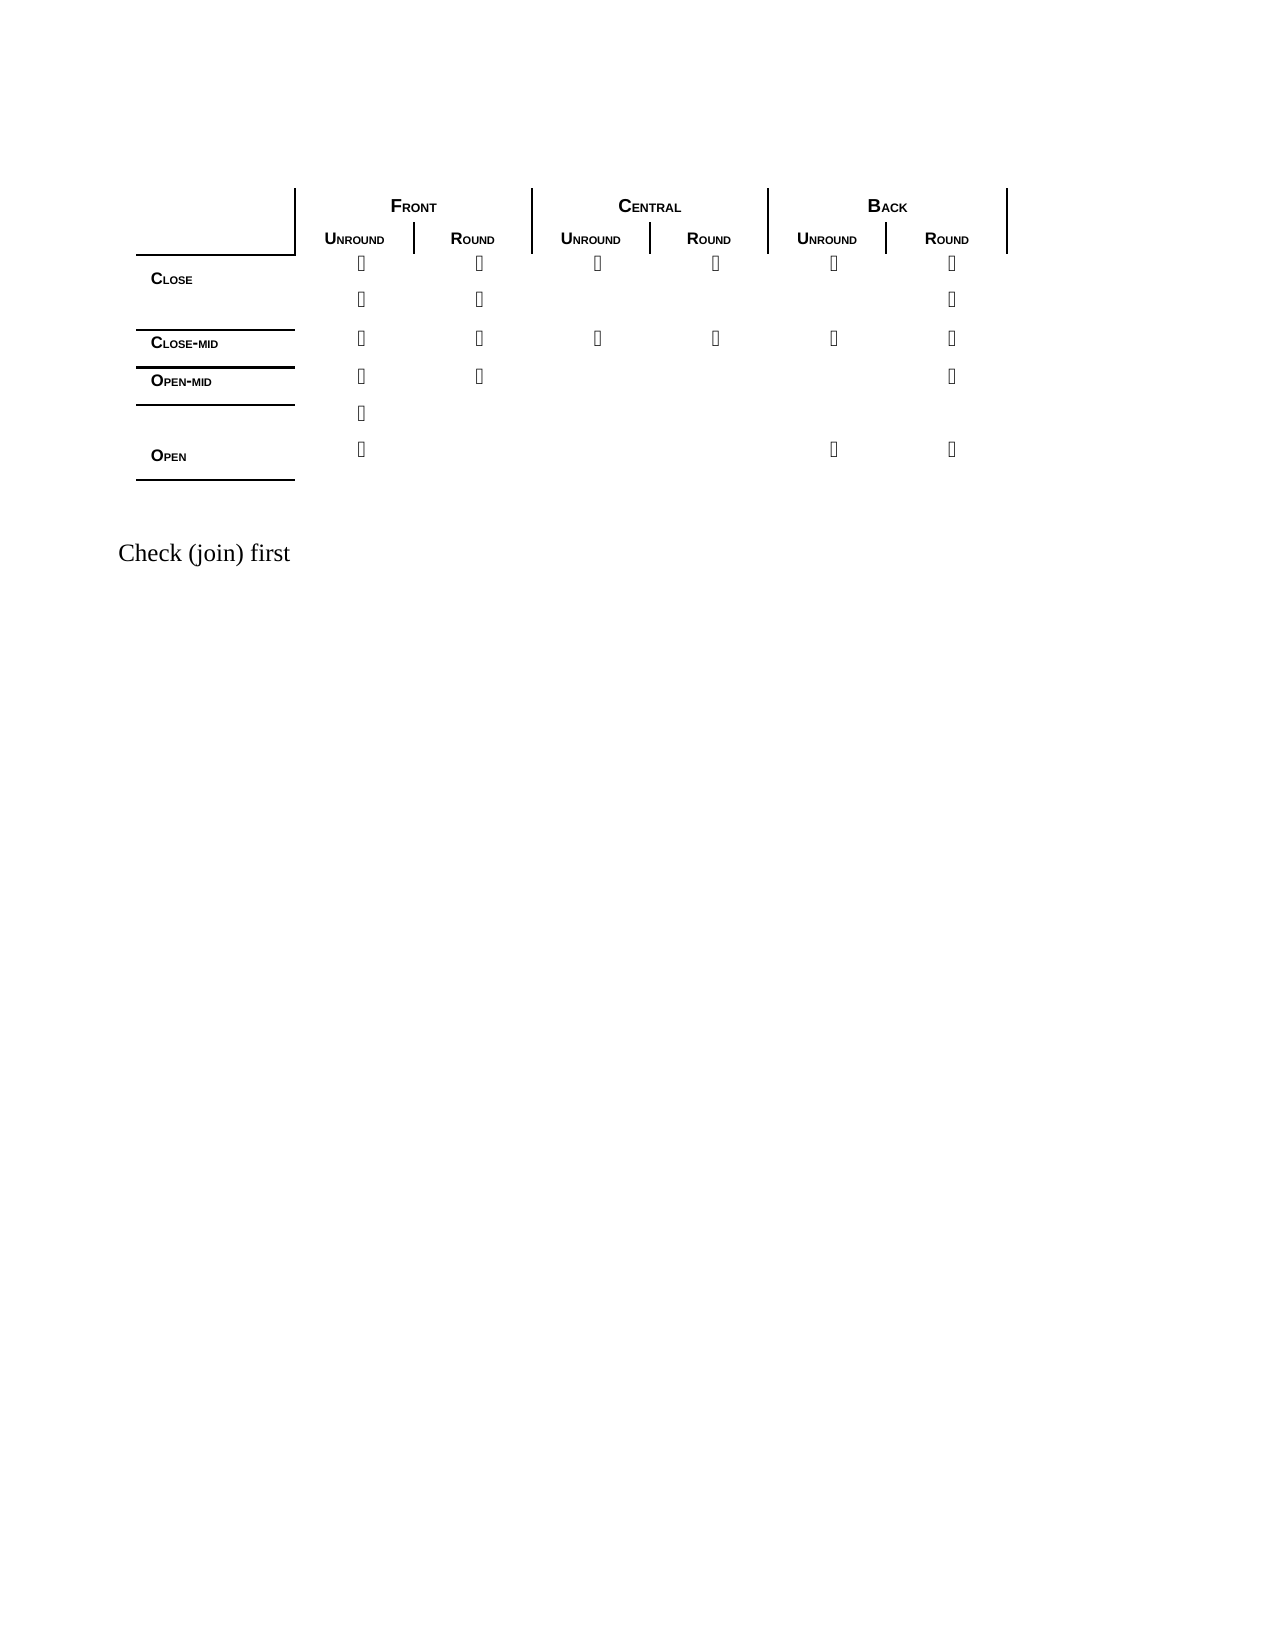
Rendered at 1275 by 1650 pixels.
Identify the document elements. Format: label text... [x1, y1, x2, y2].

table_cell  [295, 254, 413, 291]
table_cell [650, 441, 768, 479]
table_cell  [650, 329, 768, 366]
table_header Back [769, 188, 1006, 222]
table_cell Round [651, 222, 767, 254]
table_cell [650, 366, 768, 404]
table_cell [136, 222, 294, 254]
table_header Central [533, 188, 767, 222]
text Check (join) first [118, 538, 1157, 567]
table_cell [414, 441, 532, 479]
table_cell Unround [296, 222, 413, 254]
table_cell  [295, 366, 413, 404]
table_cell [414, 404, 532, 441]
table_cell  [414, 329, 532, 366]
table_cell  [532, 254, 650, 291]
table_cell  [295, 329, 413, 366]
table_cell Round [415, 222, 531, 254]
table_cell Open-mid [136, 369, 295, 404]
table_cell [650, 404, 768, 441]
table_cell  [295, 404, 413, 441]
table_cell [532, 291, 650, 329]
table_cell  [414, 254, 532, 291]
table_cell  [414, 366, 532, 404]
table_cell Unround [533, 222, 649, 254]
table_cell [136, 291, 295, 329]
table_cell  [414, 291, 532, 329]
table_cell Close [136, 256, 295, 291]
table_cell [768, 404, 886, 441]
table_cell [532, 404, 650, 441]
table_cell  [886, 254, 1007, 291]
table_cell Close-mid [136, 331, 295, 366]
table_cell [532, 366, 650, 404]
table_cell [768, 291, 886, 329]
table_cell Unround [769, 222, 885, 254]
table_cell [886, 404, 1007, 441]
table_cell  [768, 254, 886, 291]
table_cell  [886, 291, 1007, 329]
table_cell  [886, 329, 1007, 366]
table_cell  [886, 441, 1007, 479]
table_cell  [650, 254, 768, 291]
table_cell  [768, 329, 886, 366]
table_header [136, 188, 294, 222]
table_cell [768, 366, 886, 404]
table_cell Open [136, 441, 295, 479]
table_cell  [768, 441, 886, 479]
table_cell  [886, 366, 1007, 404]
table_header Front [296, 188, 531, 222]
table_cell Round [887, 222, 1006, 254]
table_cell [136, 406, 295, 441]
table_cell [650, 291, 768, 329]
table_cell  [295, 441, 413, 479]
table_cell  [295, 291, 413, 329]
table_cell  [532, 329, 650, 366]
table_cell [532, 441, 650, 479]
